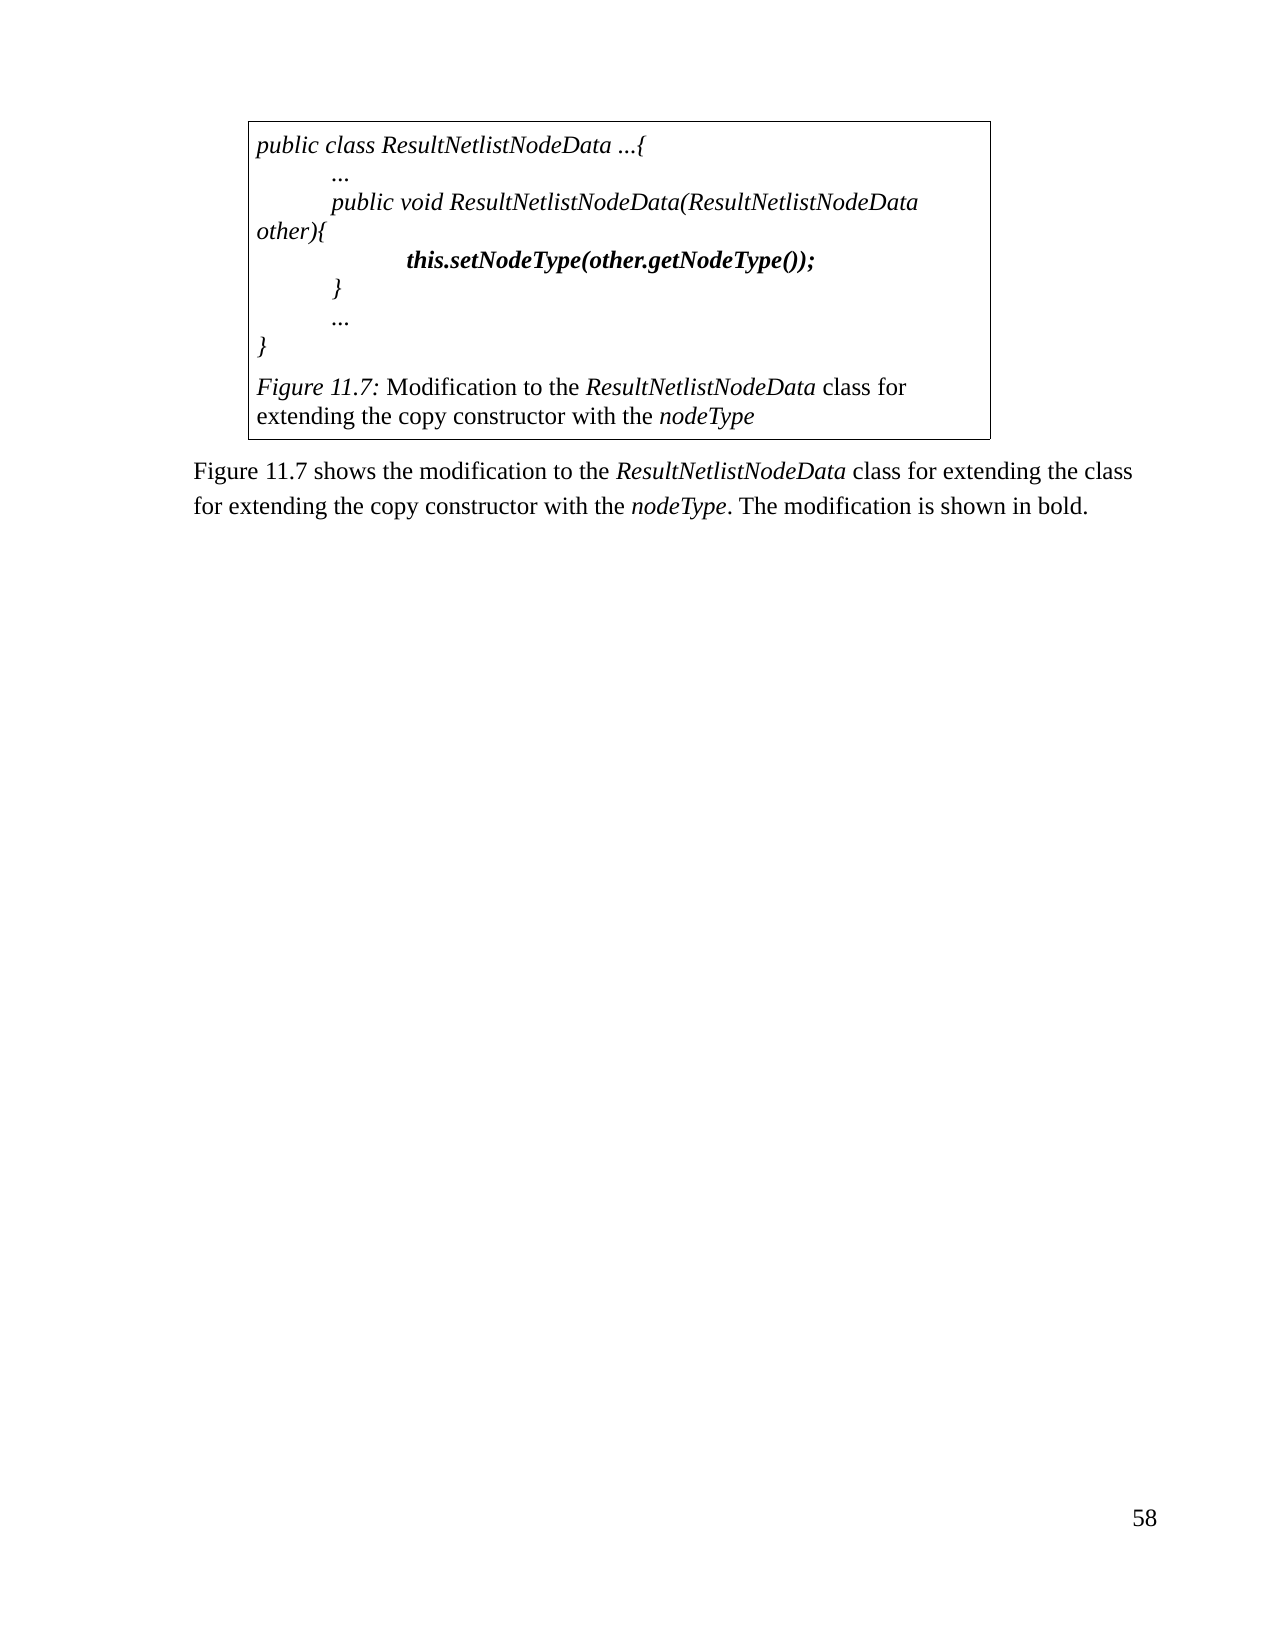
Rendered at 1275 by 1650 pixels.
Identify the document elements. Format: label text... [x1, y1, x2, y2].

text } [256, 273, 981, 302]
text ... [256, 158, 981, 187]
text Figure 11.7 shows the modification to the ResultNetlistNodeData class for extending the class for extending the copy constructor with the nodeType. The modification is shown in bold. [193, 118, 1157, 519]
text this.setNodeType(other.getNodeType()); [256, 245, 981, 273]
text } [256, 331, 981, 360]
text ... [256, 302, 981, 331]
text public void ResultNetlistNodeData(ResultNetlistNodeData other){ [256, 187, 981, 245]
text Figure 11.7: Modification to the ResultNetlistNodeData class for extending the copy constructor with the nodeType [256, 372, 981, 430]
text public class ResultNetlistNodeData ...{ [256, 130, 981, 158]
